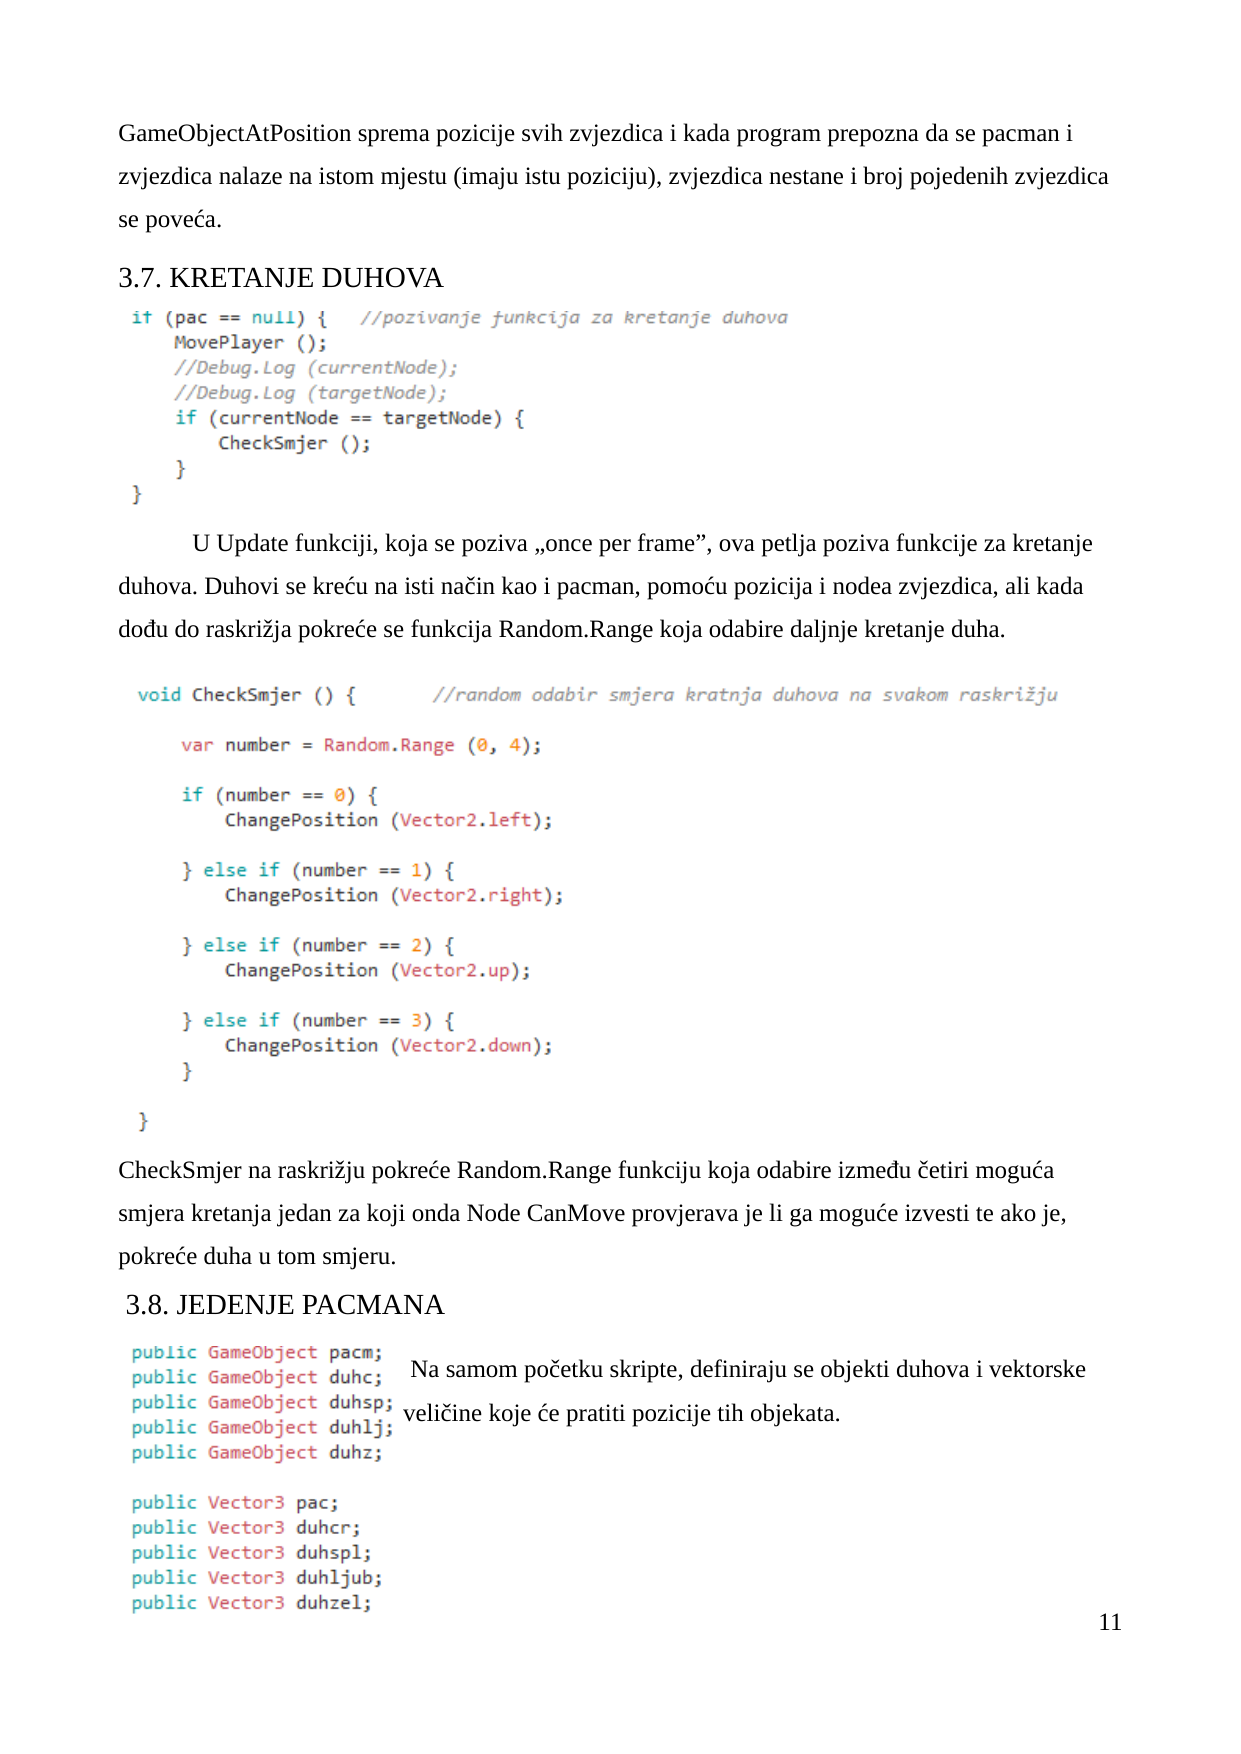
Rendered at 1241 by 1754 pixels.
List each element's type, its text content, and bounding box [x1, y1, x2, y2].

text CheckSmjer na raskrižju pokreće Random.Range funkciju koja odabire između četiri moguća smjera kretanja jedan za koji onda Node CanMove provjerava je li ga moguće izvesti te ako je, pokreće duha u tom smjeru. 3.8. JEDENJE PACMANA [118, 670, 1122, 1320]
text 3.7. KRETANJE DUHOVA [118, 260, 1122, 293]
text Na samom početku skripte, definiraju se objekti duhova i vektorske veličine koje će pratiti pozicije tih objekata. [403, 1350, 1122, 1426]
picture [122, 311, 796, 514]
picture [127, 1346, 403, 1617]
picture [130, 684, 1064, 1141]
text GameObjectAtPosition sprema pozicije svih zvjezdica i kada program prepozna da se pacman i zvjezdica nalaze na istom mjestu (imaju istu poziciju), zvjezdica nestane i broj pojedenih zvjezdica se poveća. [118, 118, 1122, 233]
text U Update funkciji, koja se poziva „once per frame”, ova petlja poziva funkcije za kretanje duhova. Duhovi se kreću na isti način kao i pacman, pomoću pozicija i nodea zvjezdica, ali kada dođu do raskrižja pokreće se funkcija Random.Range koja odabire daljnje kretanje duha. [118, 323, 1122, 643]
